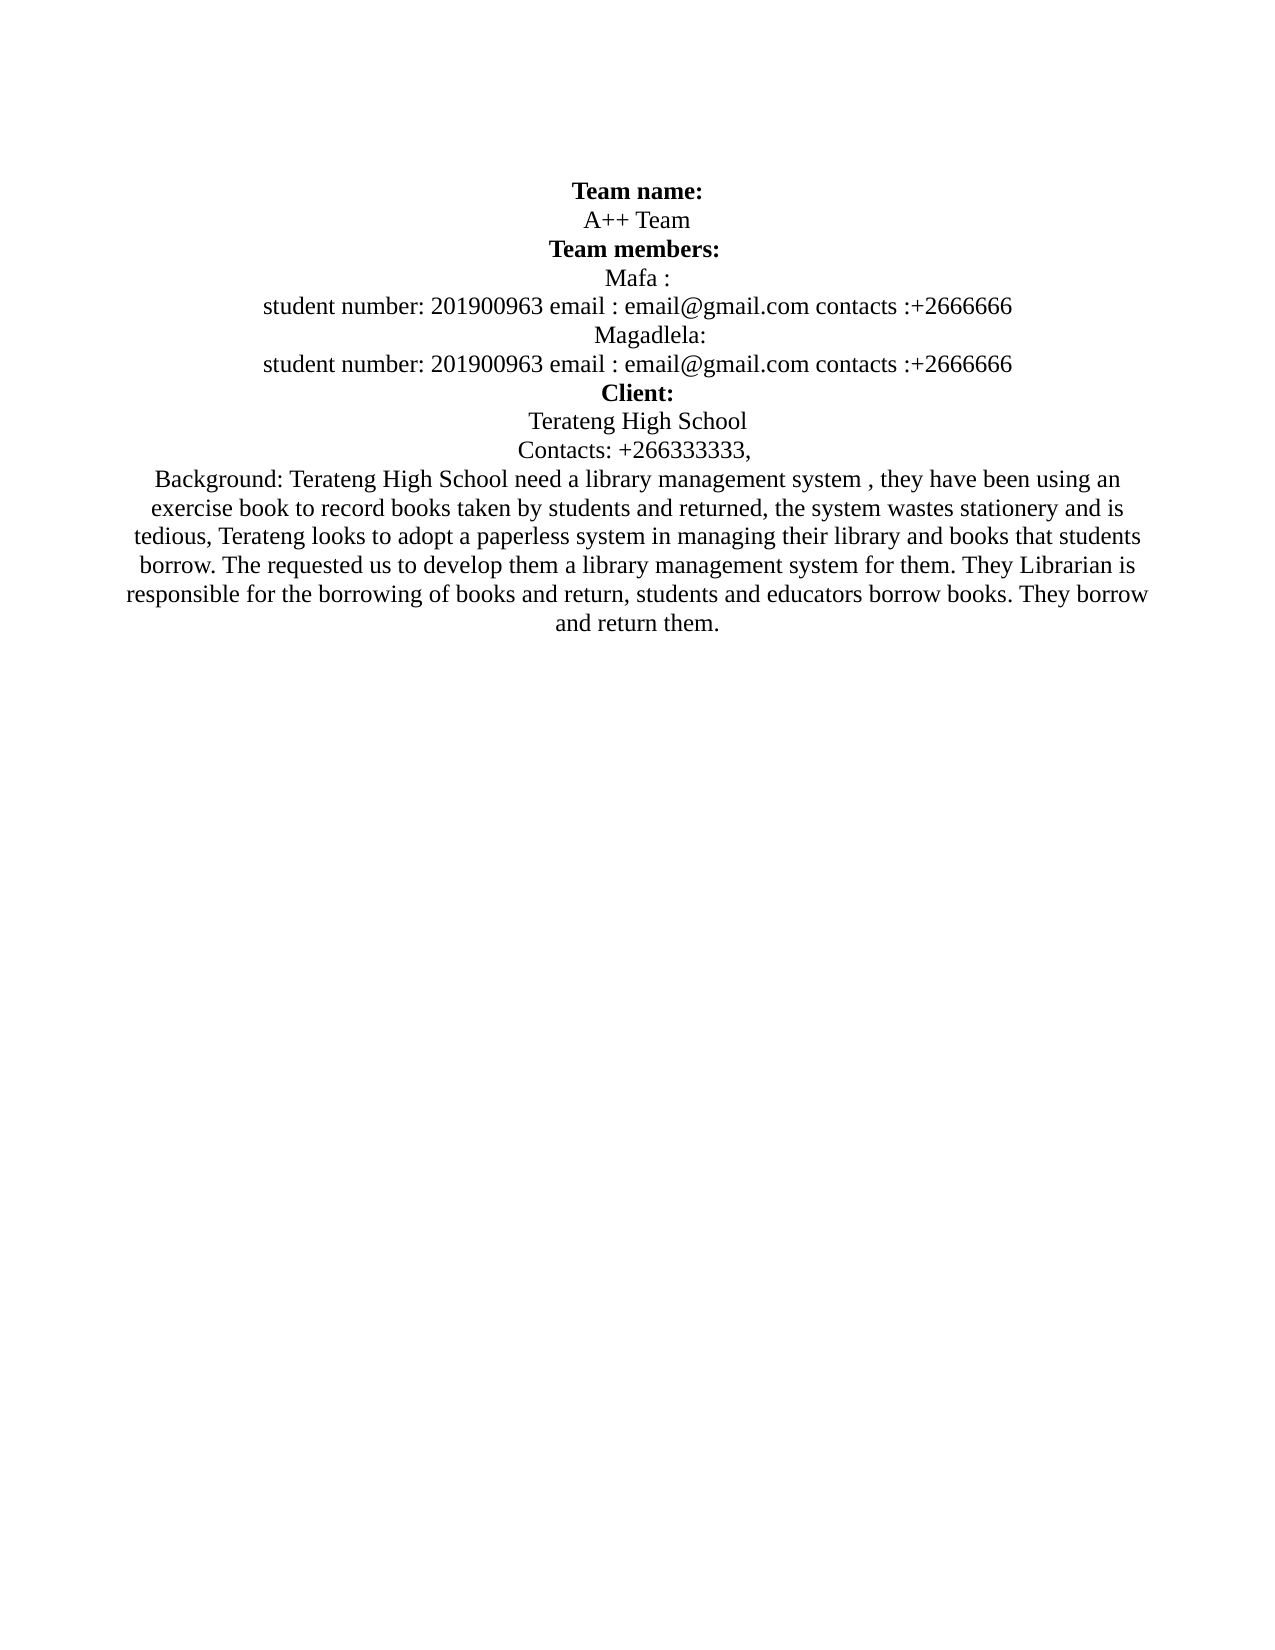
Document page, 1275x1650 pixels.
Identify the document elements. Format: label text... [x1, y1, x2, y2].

text Magadlela: [118, 320, 1157, 349]
text Terateng High School [118, 406, 1157, 435]
text student number: 201900963 email : email@gmail.com contacts :+2666666 [118, 291, 1157, 320]
text Team name: [118, 176, 1157, 205]
text Client: [118, 378, 1157, 406]
text Contacts: +266333333, [118, 435, 1157, 464]
text student number: 201900963 email : email@gmail.com contacts :+2666666 [118, 349, 1157, 378]
text Team members: [118, 234, 1157, 263]
text Mafa : [118, 263, 1157, 291]
text A++ Team [118, 205, 1157, 234]
text Background: Terateng High School need a library management system , they have been using an exercise book to record books taken by students and returned, the system wastes stationery and is tedious, Terateng looks to adopt a paperless system in managing their library and books that students borrow. The requested us to develop them a library management system for them. They Librarian is responsible for the borrowing of books and return, students and educators borrow books. They borrow and return them. [118, 464, 1157, 636]
